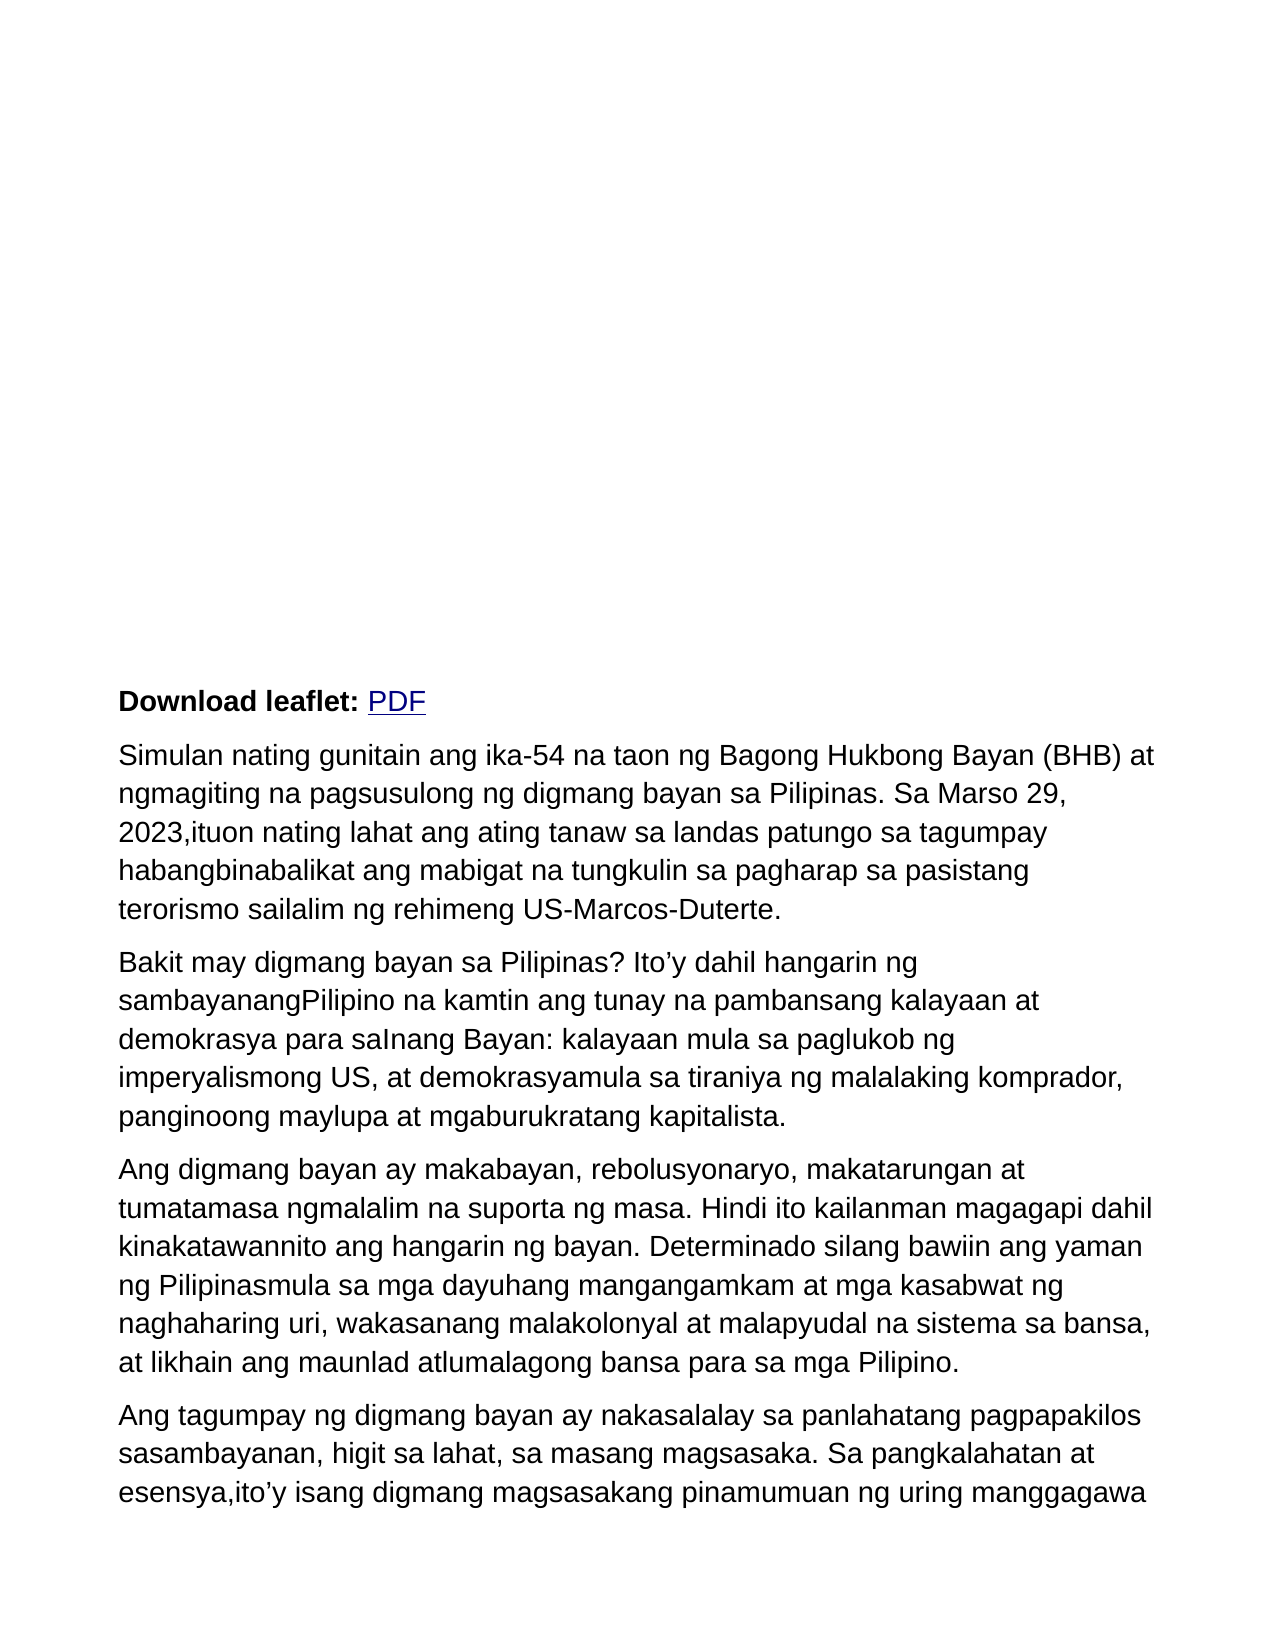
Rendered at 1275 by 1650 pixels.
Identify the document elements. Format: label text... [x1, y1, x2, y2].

text Simulan nating gunitain ang ika-54 na taon ng Bagong Hukbong Bayan (BHB) at ngmagiting na pagsusulong ng digmang bayan sa Pilipinas. Sa Marso 29, 2023,ituon nating lahat ang ating tanaw sa landas patungo sa tagumpay habangbinabalikat ang mabigat na tungkulin sa pagharap sa pasistang terorismo sailalim ng rehimeng US-Marcos-Duterte. [118, 737, 1157, 925]
text Ang tagumpay ng digmang bayan ay nakasalalay sa panlahatang pagpapakilos sasambayanan, higit sa lahat, sa masang magsasaka. Sa pangkalahatan at esensya,ito’y isang digmang magsasakang pinamumuan ng uring manggagawa [118, 1398, 1157, 1508]
text Bakit may digmang bayan sa Pilipinas? Ito’y dahil hangarin ng sambayanangPilipino na kamtin ang tunay na pambansang kalayaan at demokrasya para saInang Bayan: kalayaan mula sa paglukob ng imperyalismong US, at demokrasyamula sa tiraniya ng malalaking komprador, panginoong maylupa at mgaburukratang kapitalista. [118, 945, 1157, 1132]
text Ang digmang bayan ay makabayan, rebolusyonaryo, makatarungan at tumatamasa ngmalalim na suporta ng masa. Hindi ito kailanman magagapi dahil kinakatawannito ang hangarin ng bayan. Determinado silang bawiin ang yaman ng Pilipinasmula sa mga dayuhang mangangamkam at mga kasabwat ng naghaharing uri, wakasanang malakolonyal at malapyudal na sistema sa bansa, at likhain ang maunlad atlumalagong bansa para sa mga Pilipino. [118, 1152, 1157, 1378]
text Download leaflet: PDF [118, 684, 1157, 718]
